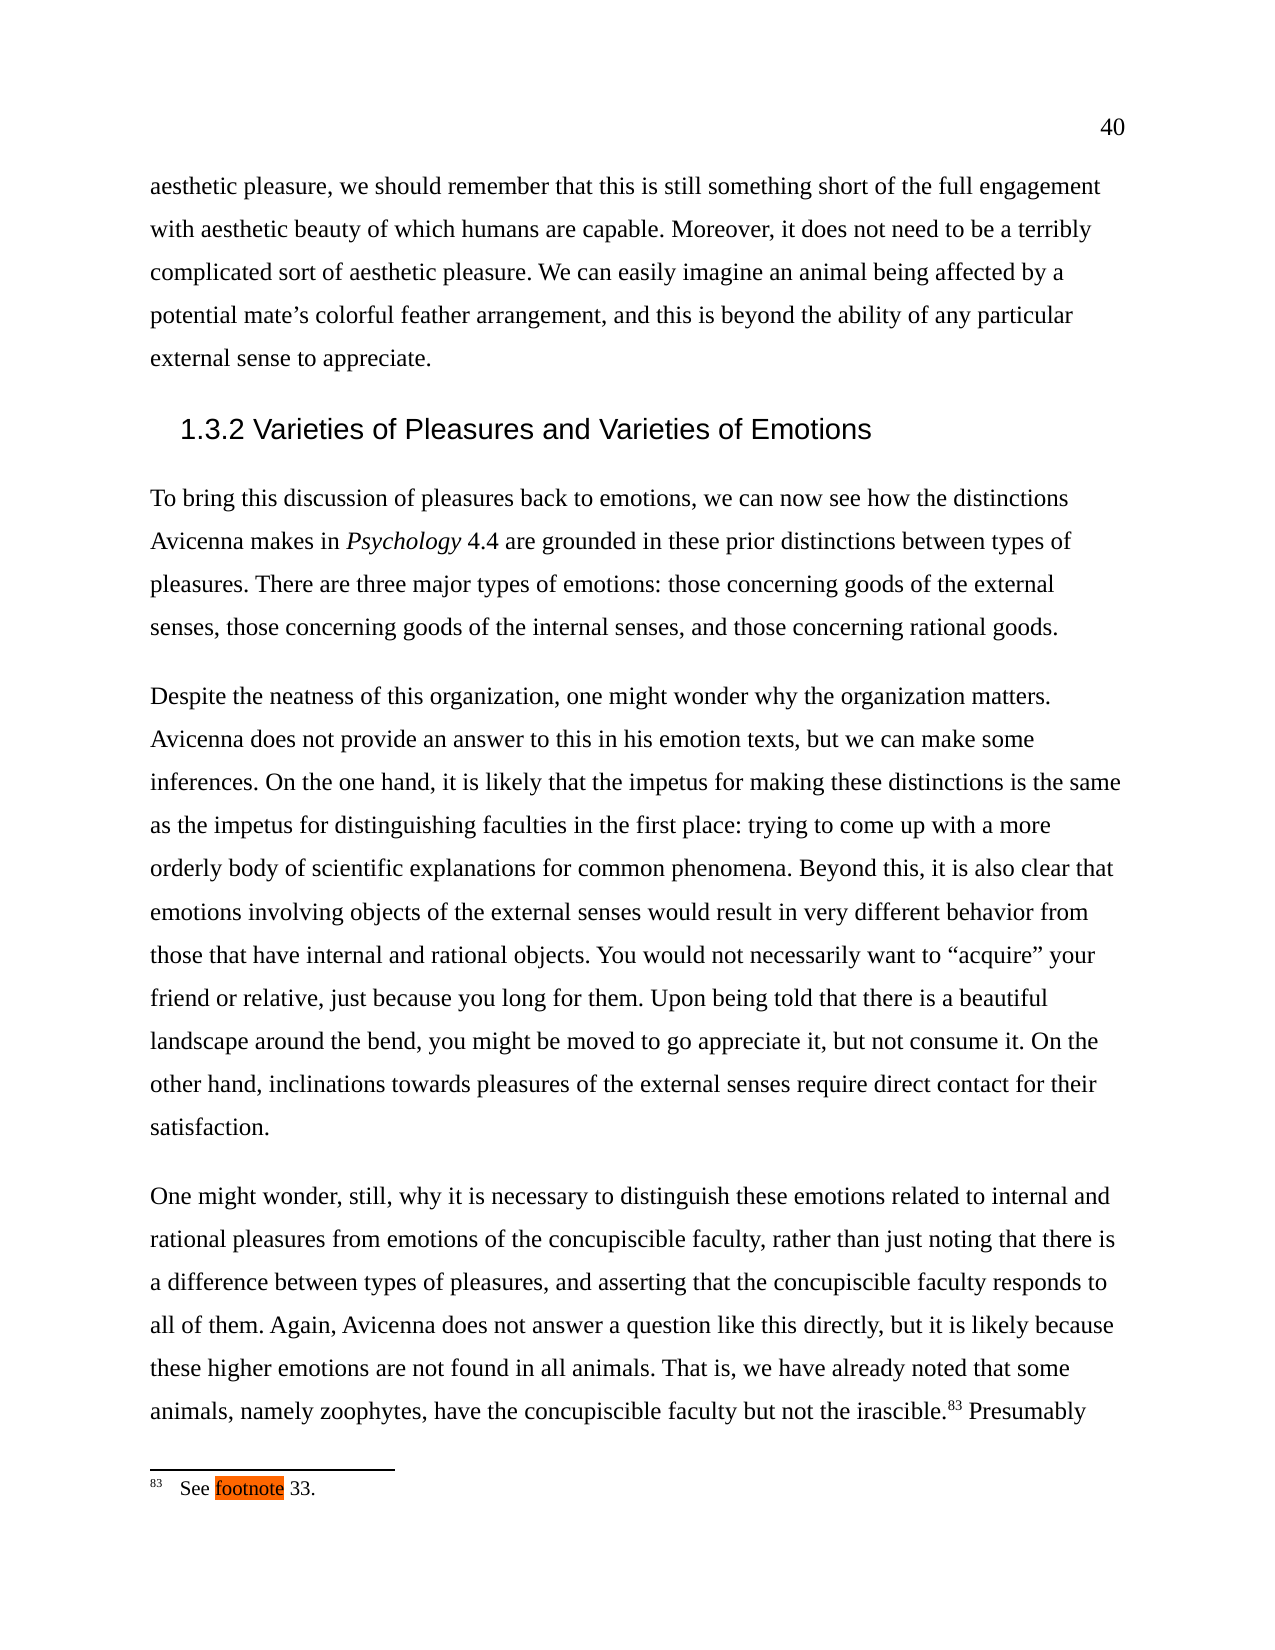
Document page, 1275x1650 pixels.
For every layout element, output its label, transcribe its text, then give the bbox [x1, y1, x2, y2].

text Despite the neatness of this organization, one might wonder why the organization matters. Avicenna does not provide an answer to this in his emotion texts, but we can make some inferences. On the one hand, it is likely that the impetus for making these distinctions is the same as the impetus for distinguishing faculties in the first place: trying to come up with a more orderly body of scientific explanations for common phenomena. Beyond this, it is also clear that emotions involving objects of the external senses would result in very different behavior from those that have internal and rational objects. You would not necessarily want to “acquire” your friend or relative, just because you long for them. Upon being told that there is a beautiful landscape around the bend, you might be moved to go appreciate it, but not consume it. On the other hand, inclinations towards pleasures of the external senses require direct contact for their satisfaction. [150, 681, 1125, 1141]
text To bring this discussion of pleasures back to emotions, we can now see how the distinctions Avicenna makes in Psychology 4.4 are grounded in these prior distinctions between types of pleasures. There are three major types of emotions: those concerning goods of the external senses, those concerning goods of the internal senses, and those concerning rational goods. [150, 483, 1125, 641]
text aesthetic pleasure, we should remember that this is still something short of the full engagement with aesthetic beauty of which humans are capable. Moreover, it does not need to be a terribly complicated sort of aesthetic pleasure. We can easily imagine an animal being affected by a potential mate’s colorful feather arrangement, and this is beyond the ability of any particular external sense to appreciate. [150, 171, 1125, 372]
text One might wonder, still, why it is necessary to distinguish these emotions related to internal and rational pleasures from emotions of the concupiscible faculty, rather than just noting that there is a difference between types of pleasures, and asserting that the concupiscible faculty responds to all of them. Again, Avicenna does not answer a question like this directly, but it is likely because these higher emotions are not found in all animals. That is, we have already noted that some animals, namely zoophytes, have the concupiscible faculty but not the irascible. Presumably they also lack these higher emotions, for the same reason (their diminished cognitive capacities). Where there are significantly distinct final objects, and separability in terms of existence, there is a good reason to insist on a distinction of faculties. [150, 1181, 1125, 1425]
subtitle 1.3.2 Varieties of Pleasures and Varieties of Emotions [180, 412, 1125, 445]
text See footnote 33. [150, 1476, 1125, 1500]
